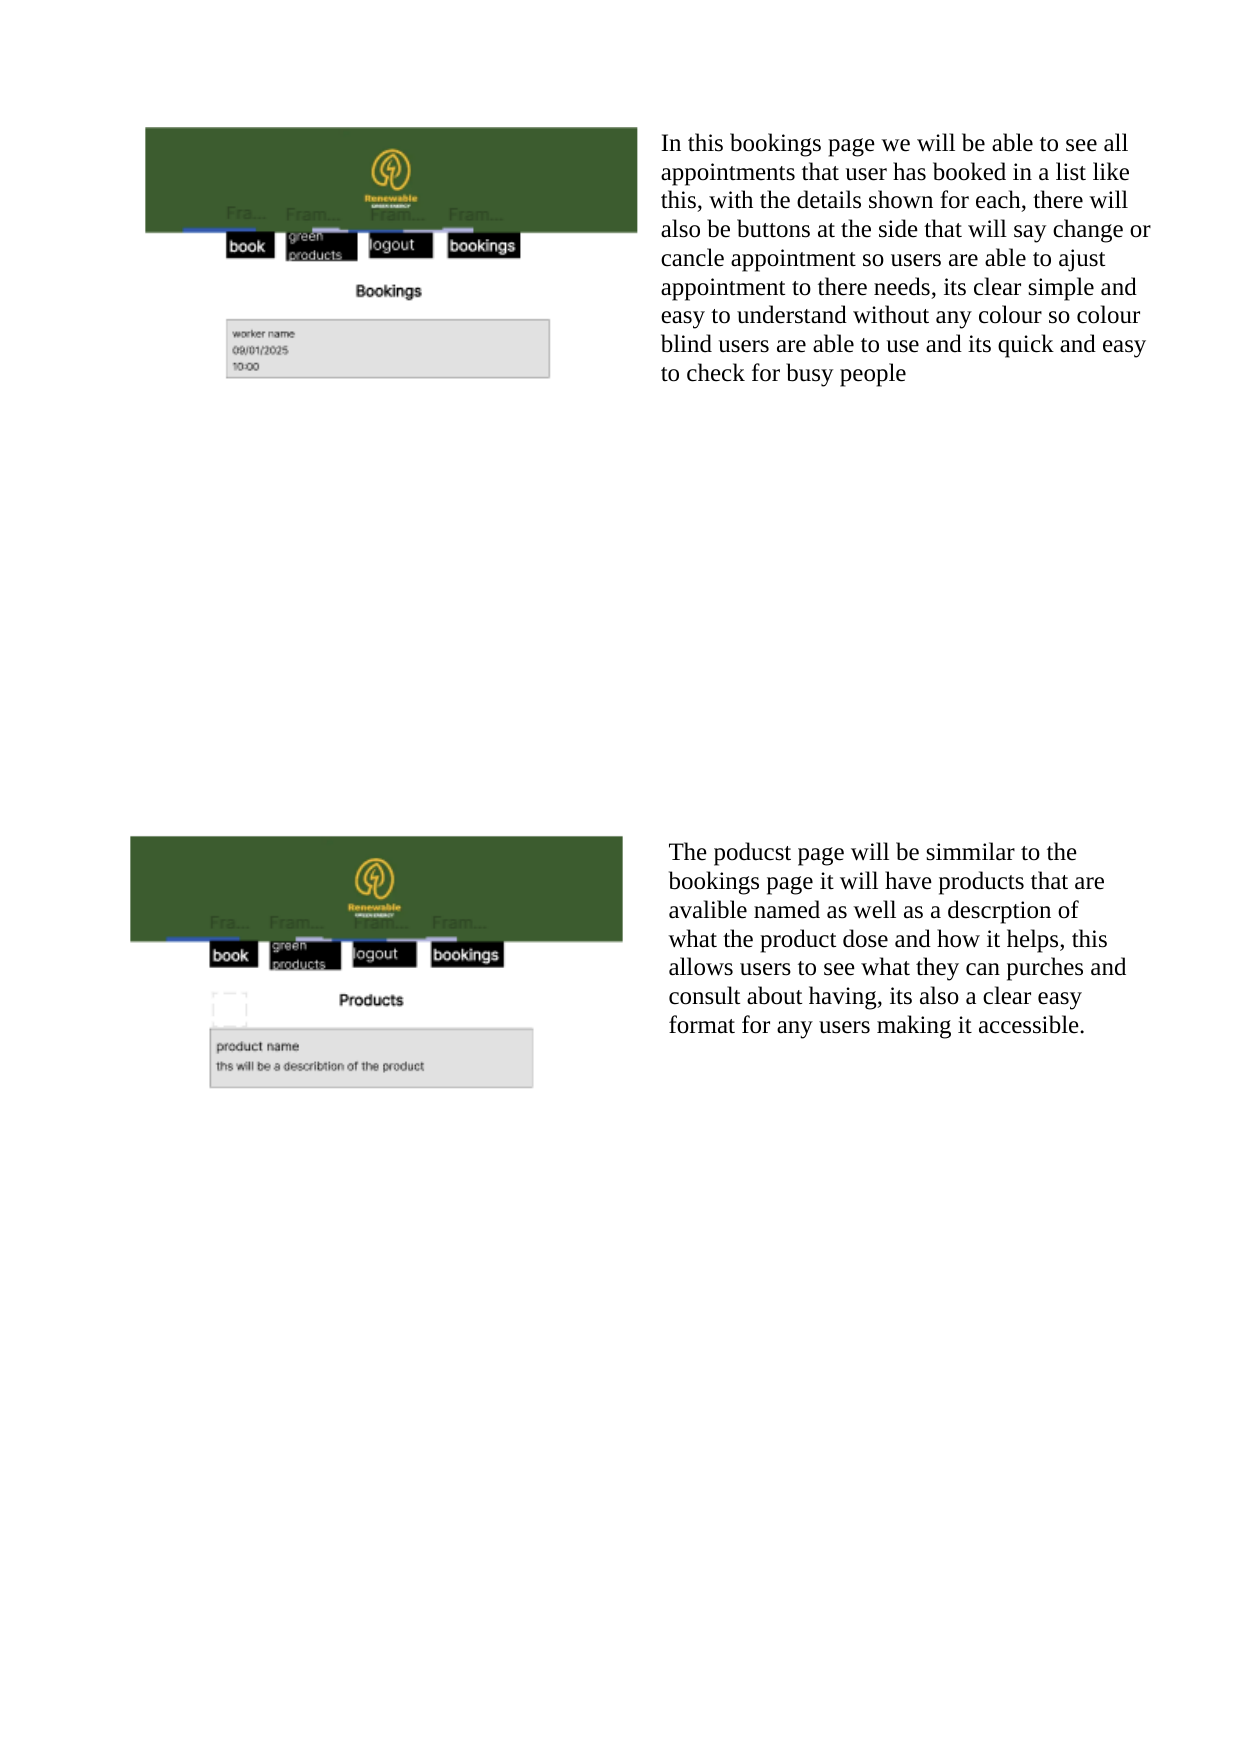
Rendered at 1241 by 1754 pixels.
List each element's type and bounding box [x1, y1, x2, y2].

picture [145, 127, 638, 743]
picture [130, 835, 623, 1453]
